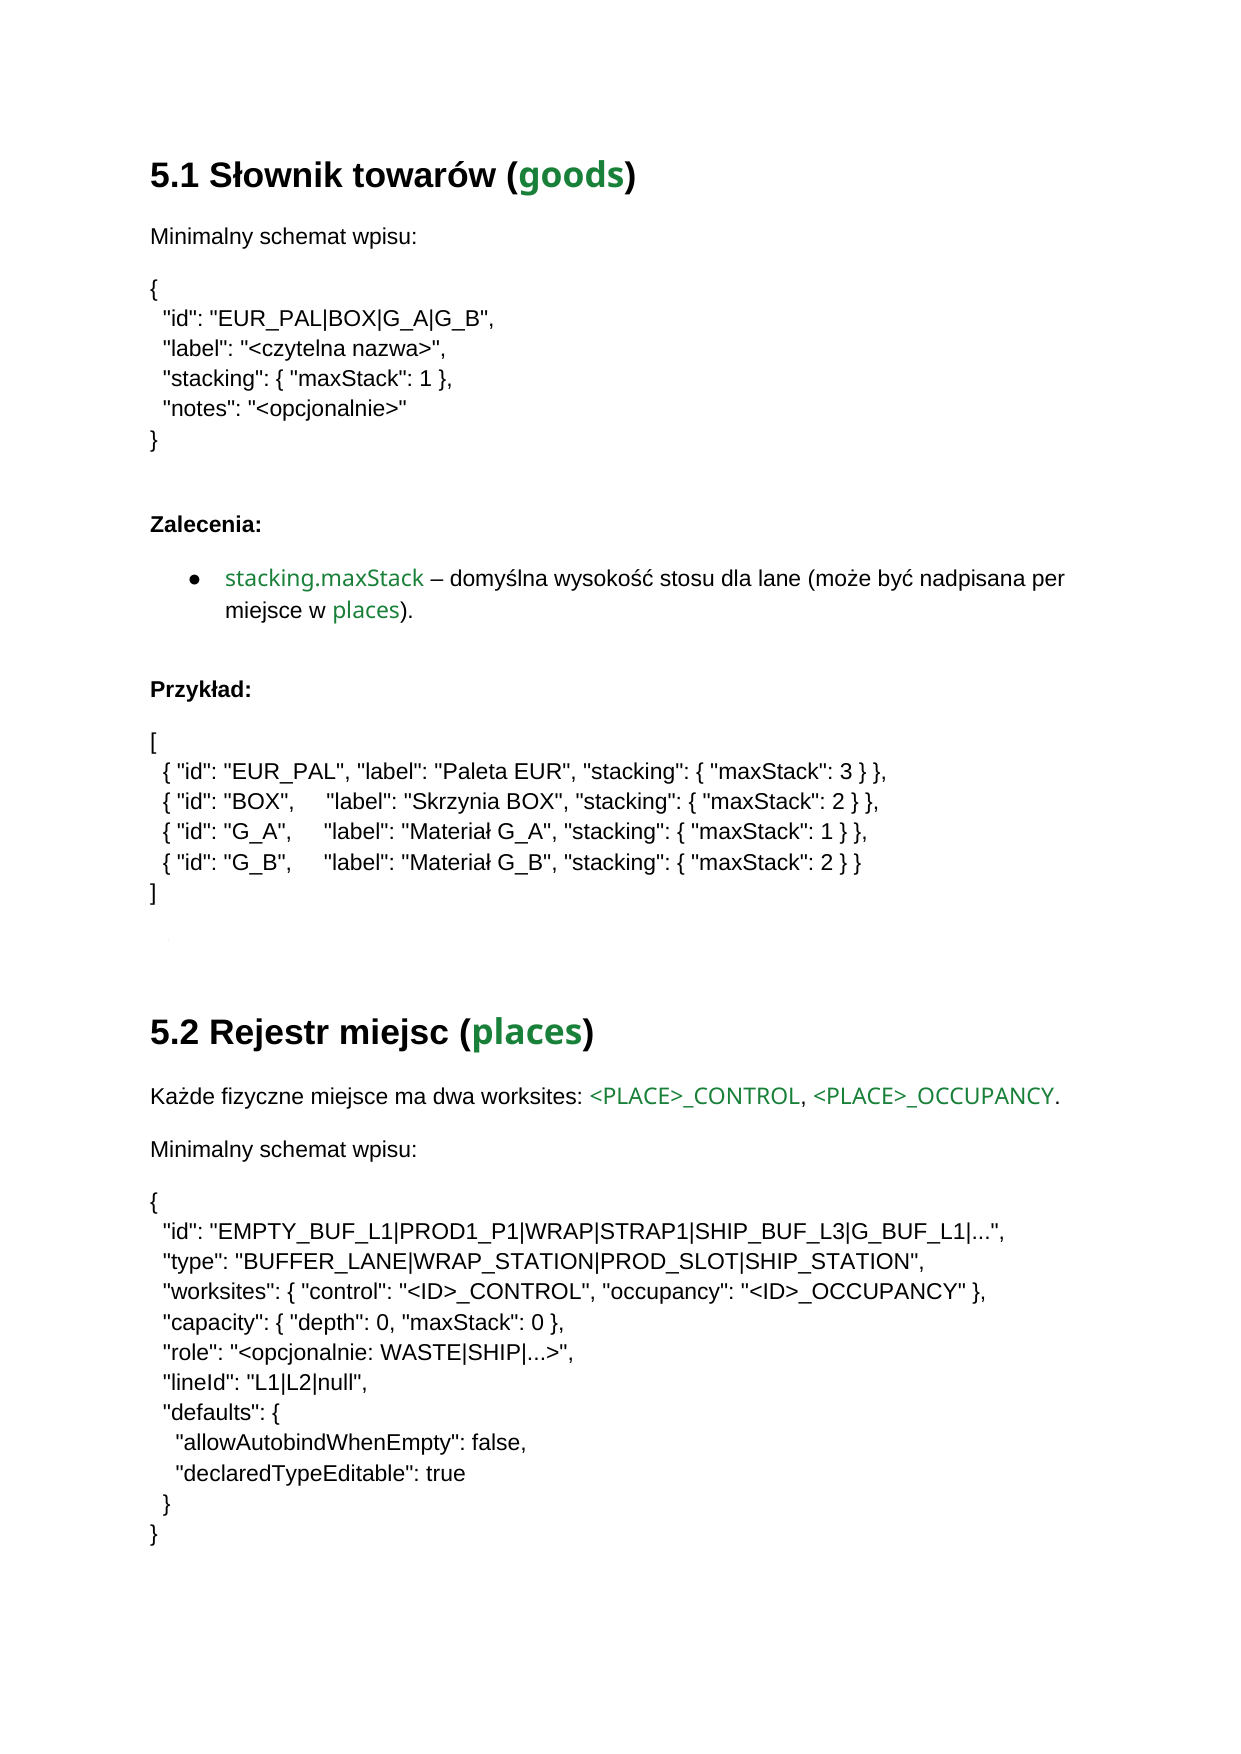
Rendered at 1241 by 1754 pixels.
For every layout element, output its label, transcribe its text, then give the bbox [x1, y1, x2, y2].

subtitle 5.2 Rejestr miejsc (places) [150, 1007, 1090, 1055]
text { "id": "G_A", "label": "Materiał G_A", "stacking": { "maxStack": 1 } }, [150, 818, 1090, 844]
text Każde fizyczne miejsce ma dwa worksites: <PLACE>_CONTROL, <PLACE>_OCCUPANCY. [150, 1080, 1090, 1111]
text { "id": "BOX", "label": "Skrzynia BOX", "stacking": { "maxStack": 2 } }, [150, 788, 1090, 814]
text "id": "EUR_PAL|BOX|G_A|G_B", [150, 305, 1090, 331]
text Minimalny schemat wpisu: [150, 1136, 1090, 1163]
text "id": "EMPTY_BUF_L1|PROD1_P1|WRAP|STRAP1|SHIP_BUF_L3|G_BUF_L1|...", [150, 1218, 1090, 1244]
text ] [150, 879, 1090, 905]
text { [150, 274, 1090, 301]
text "role": "<opcjonalnie: WASTE|SHIP|...>", [150, 1339, 1090, 1365]
text } [150, 1520, 1090, 1546]
text "lineId": "L1|L2|null", [150, 1369, 1090, 1395]
text Zalecenia: [150, 511, 1090, 537]
text "defaults": { [150, 1399, 1090, 1425]
text "capacity": { "depth": 0, "maxStack": 0 }, [150, 1308, 1090, 1335]
text "allowAutobindWhenEmpty": false, [150, 1429, 1090, 1456]
text "worksites": { "control": "<ID>_CONTROL", "occupancy": "<ID>_OCCUPANCY" }, [150, 1278, 1090, 1304]
text "label": "<czytelna nazwa>", [150, 335, 1090, 361]
text { "id": "G_B", "label": "Materiał G_B", "stacking": { "maxStack": 2 } } [150, 848, 1090, 875]
text "notes": "<opcjonalnie>" [150, 395, 1090, 422]
text "type": "BUFFER_LANE|WRAP_STATION|PROD_SLOT|SHIP_STATION", [150, 1248, 1090, 1274]
text "declaredTypeEditable": true [150, 1459, 1090, 1486]
text [ [150, 728, 1090, 754]
text } [150, 1490, 1090, 1516]
text Minimalny schemat wpisu: [150, 223, 1090, 249]
text { [150, 1188, 1090, 1214]
text Przykład: [150, 676, 1090, 703]
text } [150, 426, 1090, 452]
text "stacking": { "maxStack": 1 }, [150, 365, 1090, 392]
list stacking.maxStack – domyślna wysokość stosu dla lane (może być nadpisana per miejsce w places). [187, 562, 1090, 651]
text { "id": "EUR_PAL", "label": "Paleta EUR", "stacking": { "maxStack": 3 } }, [150, 758, 1090, 784]
subtitle 5.1 Słownik towarów (goods) [150, 150, 1090, 198]
